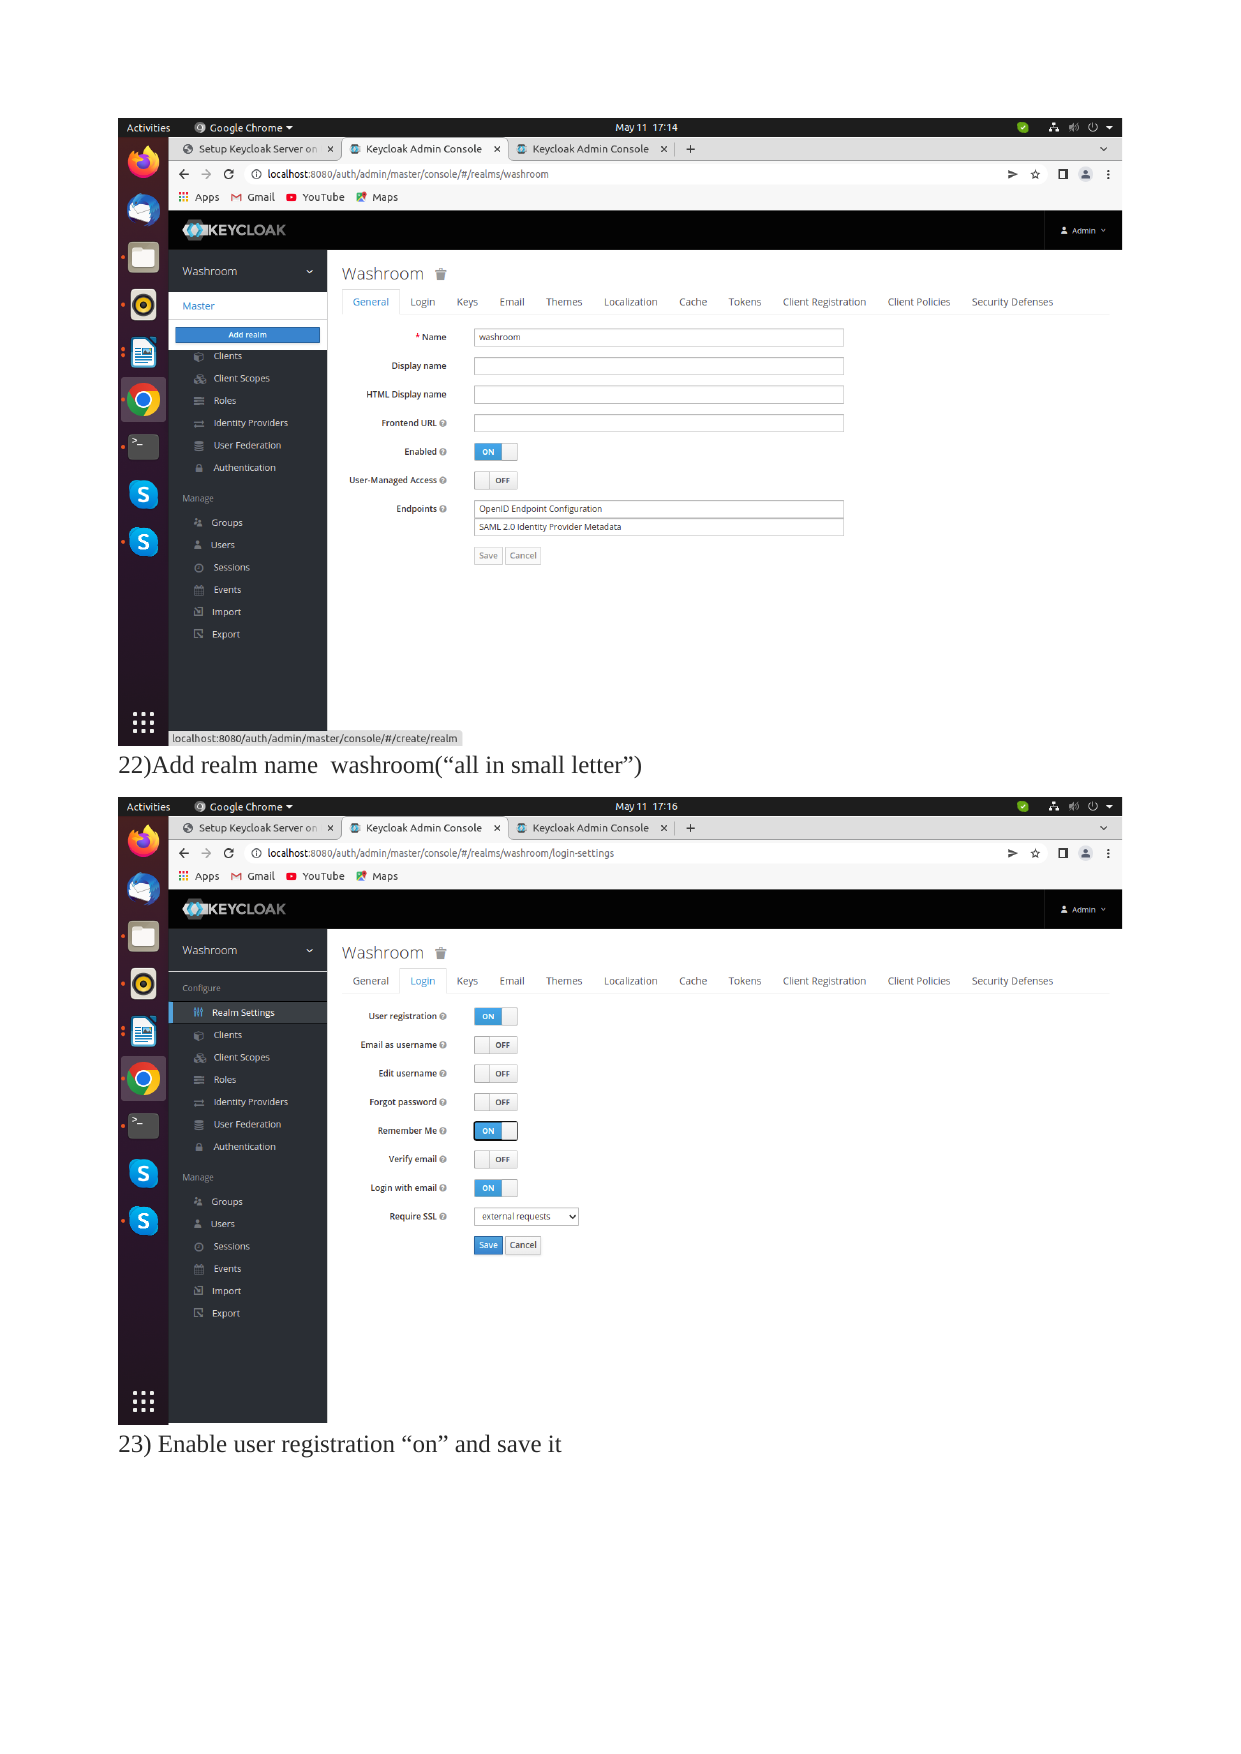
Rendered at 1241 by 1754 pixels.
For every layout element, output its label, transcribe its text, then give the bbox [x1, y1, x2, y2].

text 22)Add realm name washroom(“all in small letter”) [118, 746, 1122, 778]
picture [118, 797, 1123, 1425]
picture [118, 118, 1123, 746]
text 23) Enable user registration “on” and save it [118, 1425, 1122, 1458]
